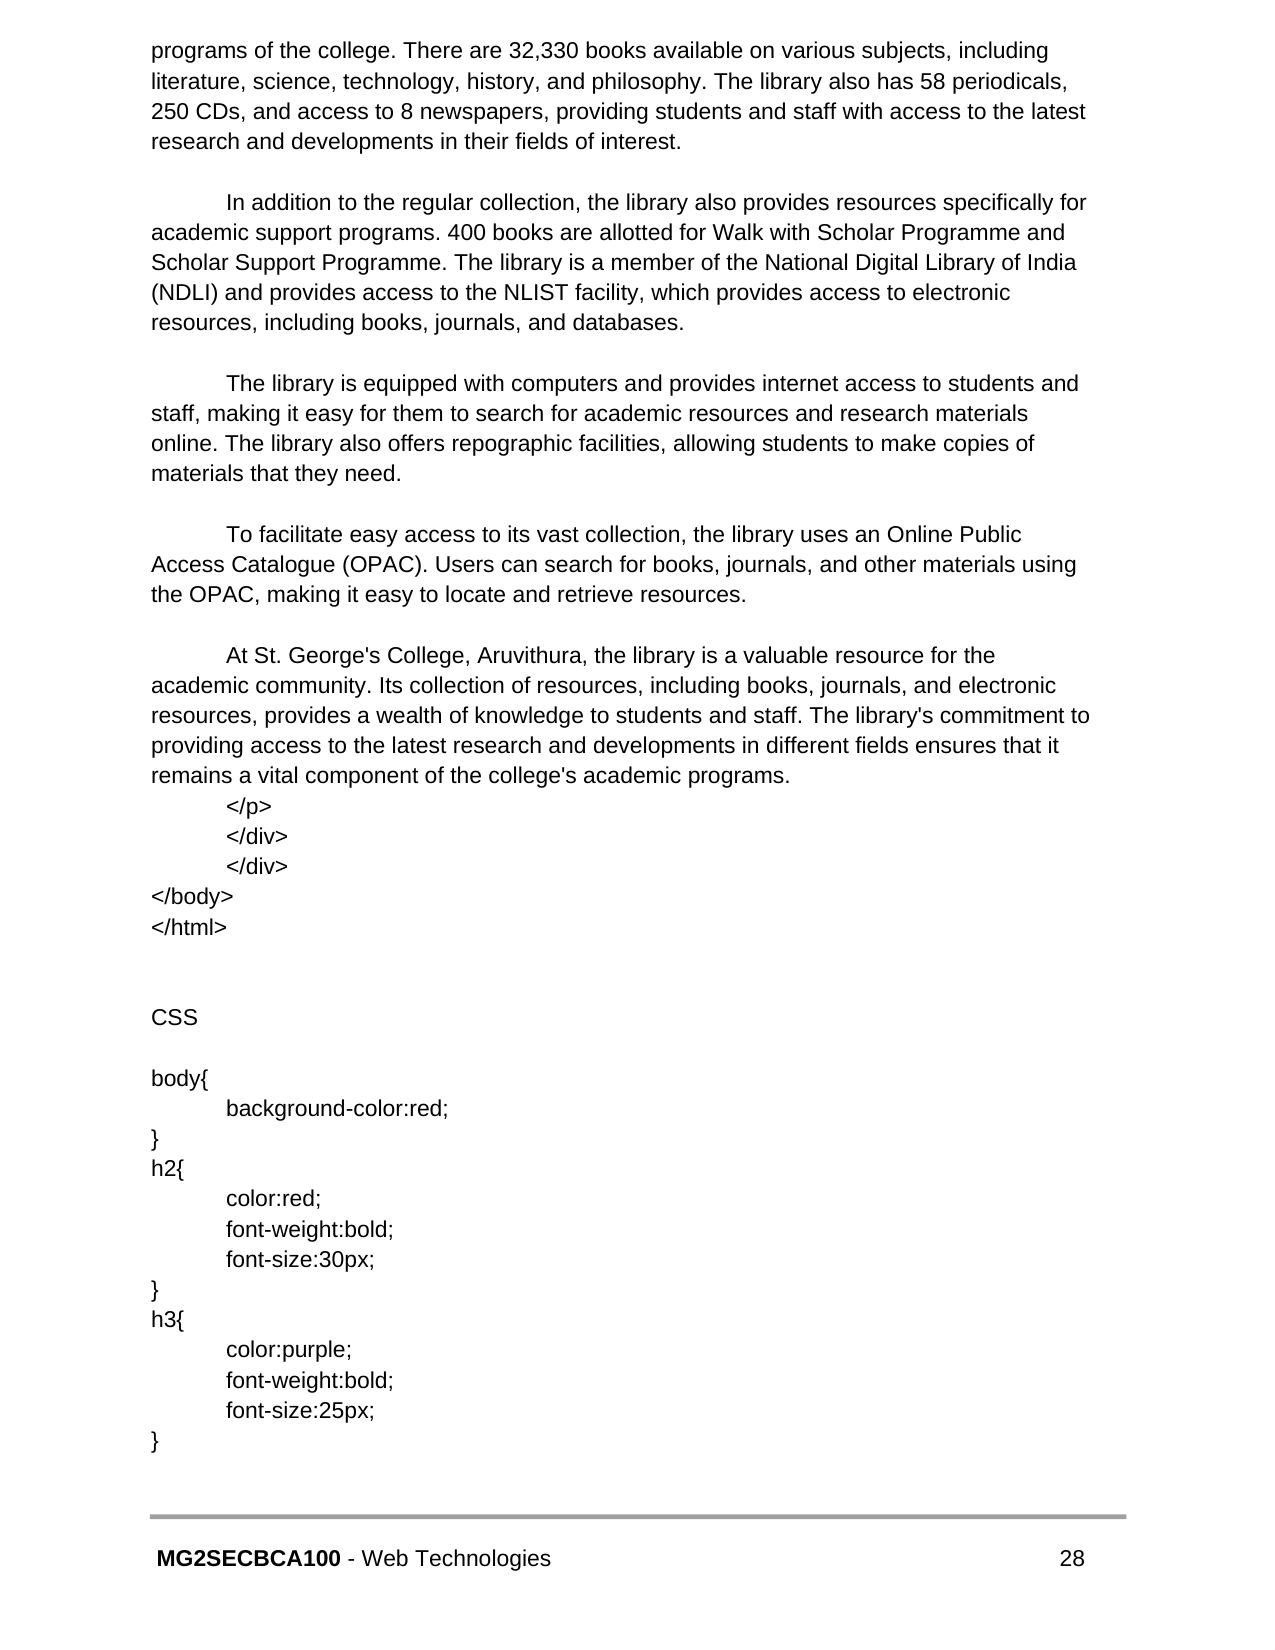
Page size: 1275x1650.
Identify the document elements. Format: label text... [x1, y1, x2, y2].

table_header programs of the college. There are 32,330 books available on various subjects, including literature, science, technology, history, and philosophy. The library also has 58 periodicals, 250 CDs, and access to 8 newspapers, providing students and staff with access to the latest research and developments in their fields of interest. In addition to the regular collection, the library also provides resources specifically for academic support programs. 400 books are allotted for Walk with Scholar Programme and Scholar Support Programme. The library is a member of the National Digital Library of India (NDLI) and provides access to the NLIST facility, which provides access to electronic resources, including books, journals, and databases. The library is equipped with computers and provides internet access to students and staff, making it easy for them to search for academic resources and research materials online. The library also offers repographic facilities, allowing students to make copies of materials that they need. To facilitate easy access to its vast collection, the library uses an Online Public Access Catalogue (OPAC). Users can search for books, journals, and other materials using the OPAC, making it easy to locate and retrieve resources. At St. George's College, Aruvithura, the library is a valuable resource for the academic community. Its collection of resources, including books, journals, and electronic resources, provides a wealth of knowledge to students and staff. The library's commitment to providing access to the latest research and developments in different fields ensures that it remains a vital component of the college's academic programs. </p> </div> </div> </body> </html> CSS body{ background-color:red; } h2{ color:red; font-weight:bold; font-size:30px; } h3{ color:purple; font-weight:bold; font-size:25px; } [140, 38, 1110, 1457]
